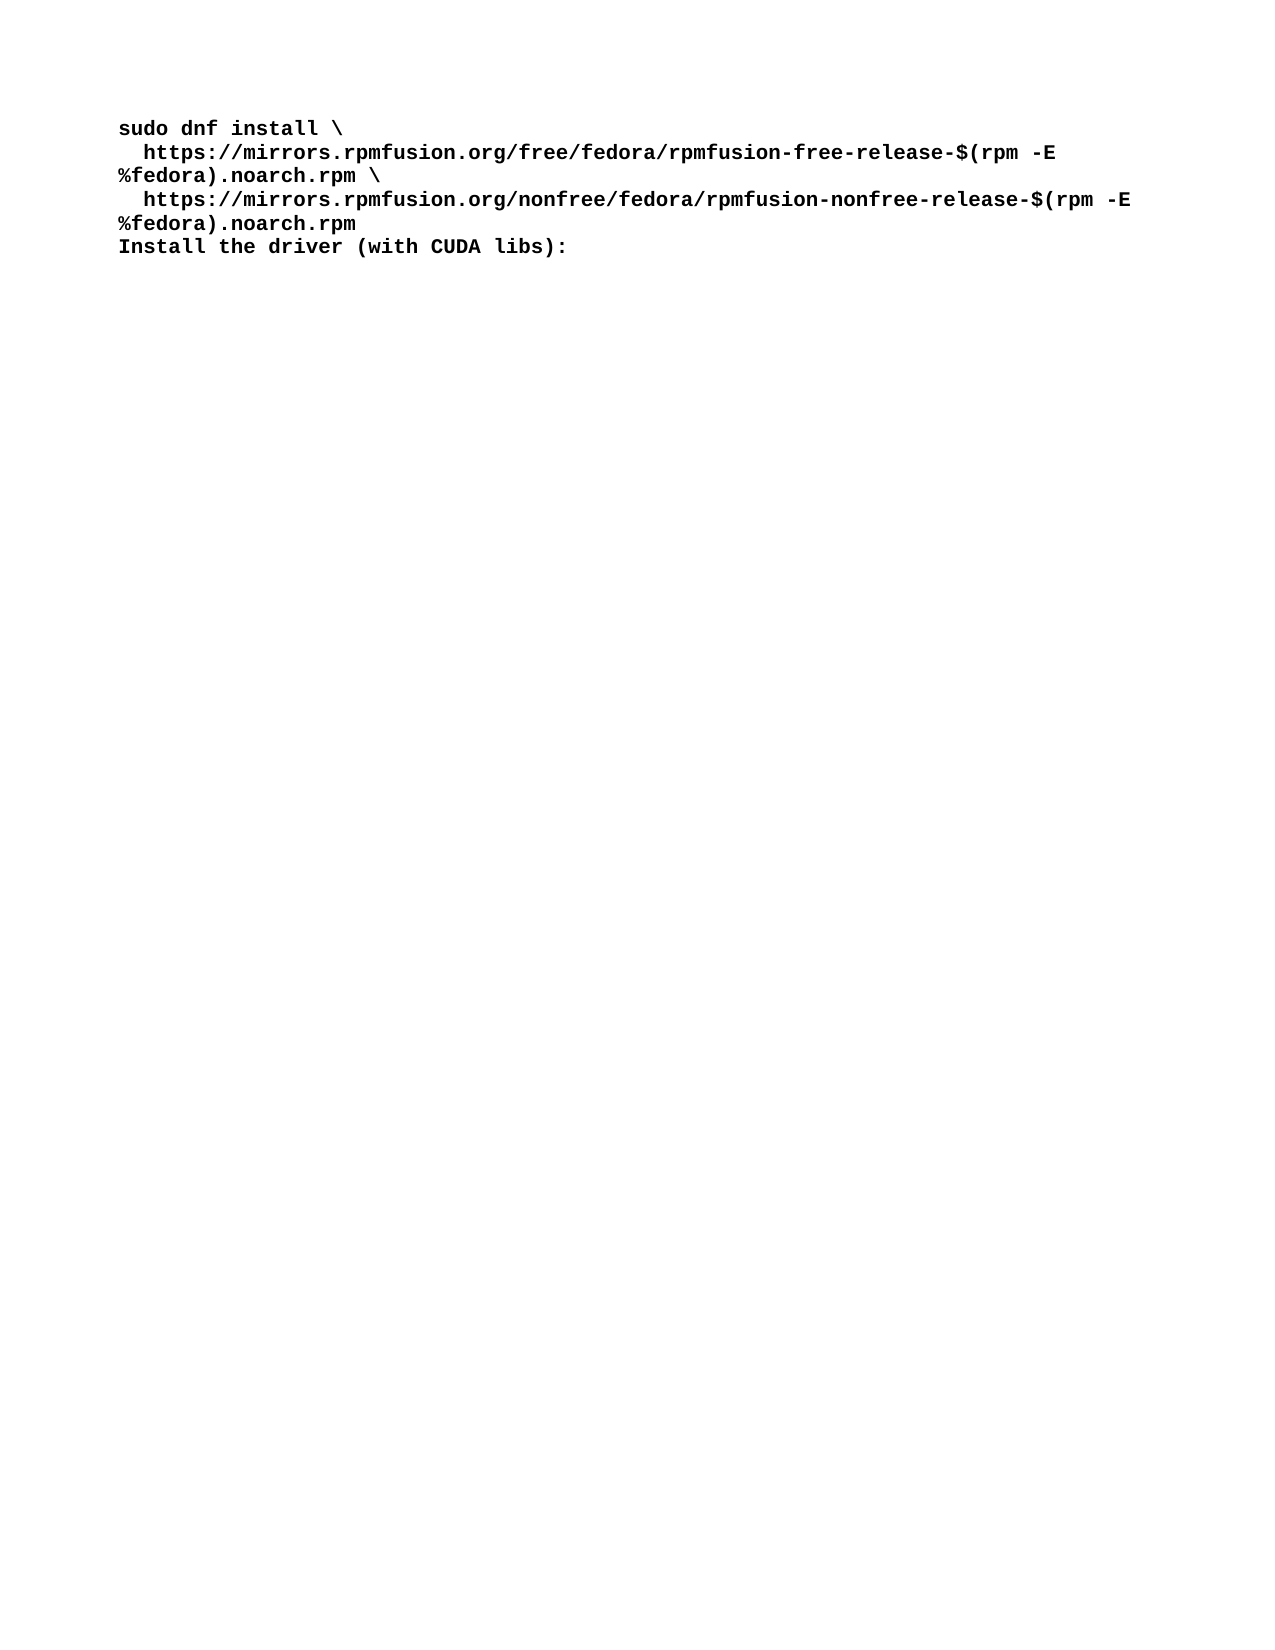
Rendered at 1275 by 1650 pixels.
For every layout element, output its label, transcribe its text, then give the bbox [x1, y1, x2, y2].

text https://mirrors.rpmfusion.org/nonfree/fedora/rpmfusion-nonfree-release-$(rpm -E %fedora).noarch.rpm [118, 189, 1157, 236]
text Install the driver (with CUDA libs): [118, 236, 1157, 260]
text sudo dnf install \ [118, 118, 1157, 142]
text https://mirrors.rpmfusion.org/free/fedora/rpmfusion-free-release-$(rpm -E %fedora).noarch.rpm \ [118, 142, 1157, 189]
